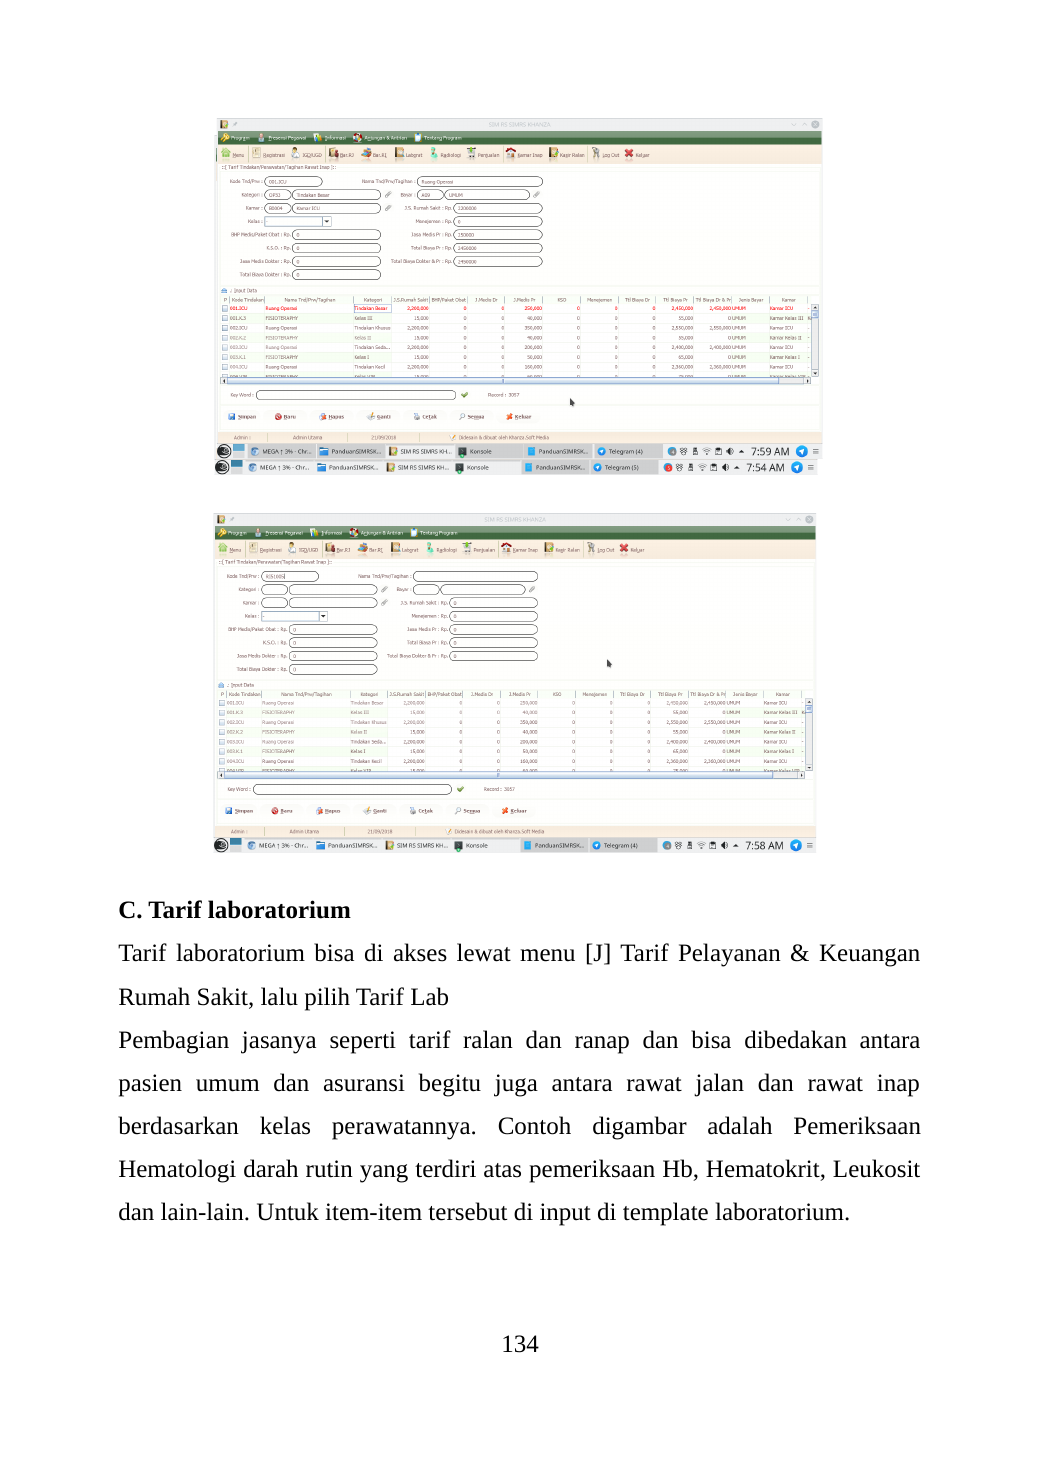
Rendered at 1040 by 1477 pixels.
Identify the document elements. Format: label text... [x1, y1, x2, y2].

text C. Tarif laboratorium [118, 895, 921, 924]
text Tarif laboratorium bisa di akses lewat menu [J] Tarif Pelayanan & Keuangan Rumah Sakit, lalu pilih Tarif Lab [118, 938, 921, 1010]
picture [213, 513, 817, 853]
text Pembagian jasanya seperti tarif ralan dan ranap dan bisa dibedakan antara pasien umum dan asuransi begitu juga antara rawat jalan dan rawat inap berdasarkan kelas perawatannya. Contoh digambar adalah Pemeriksaan Hematologi darah rutin yang terdiri atas pemeriksaan Hb, Hematokrit, Leukosit dan lain-lain. Untuk item-item tersebut di input di template laboratorium. [118, 1025, 921, 1226]
picture [214, 118, 823, 475]
